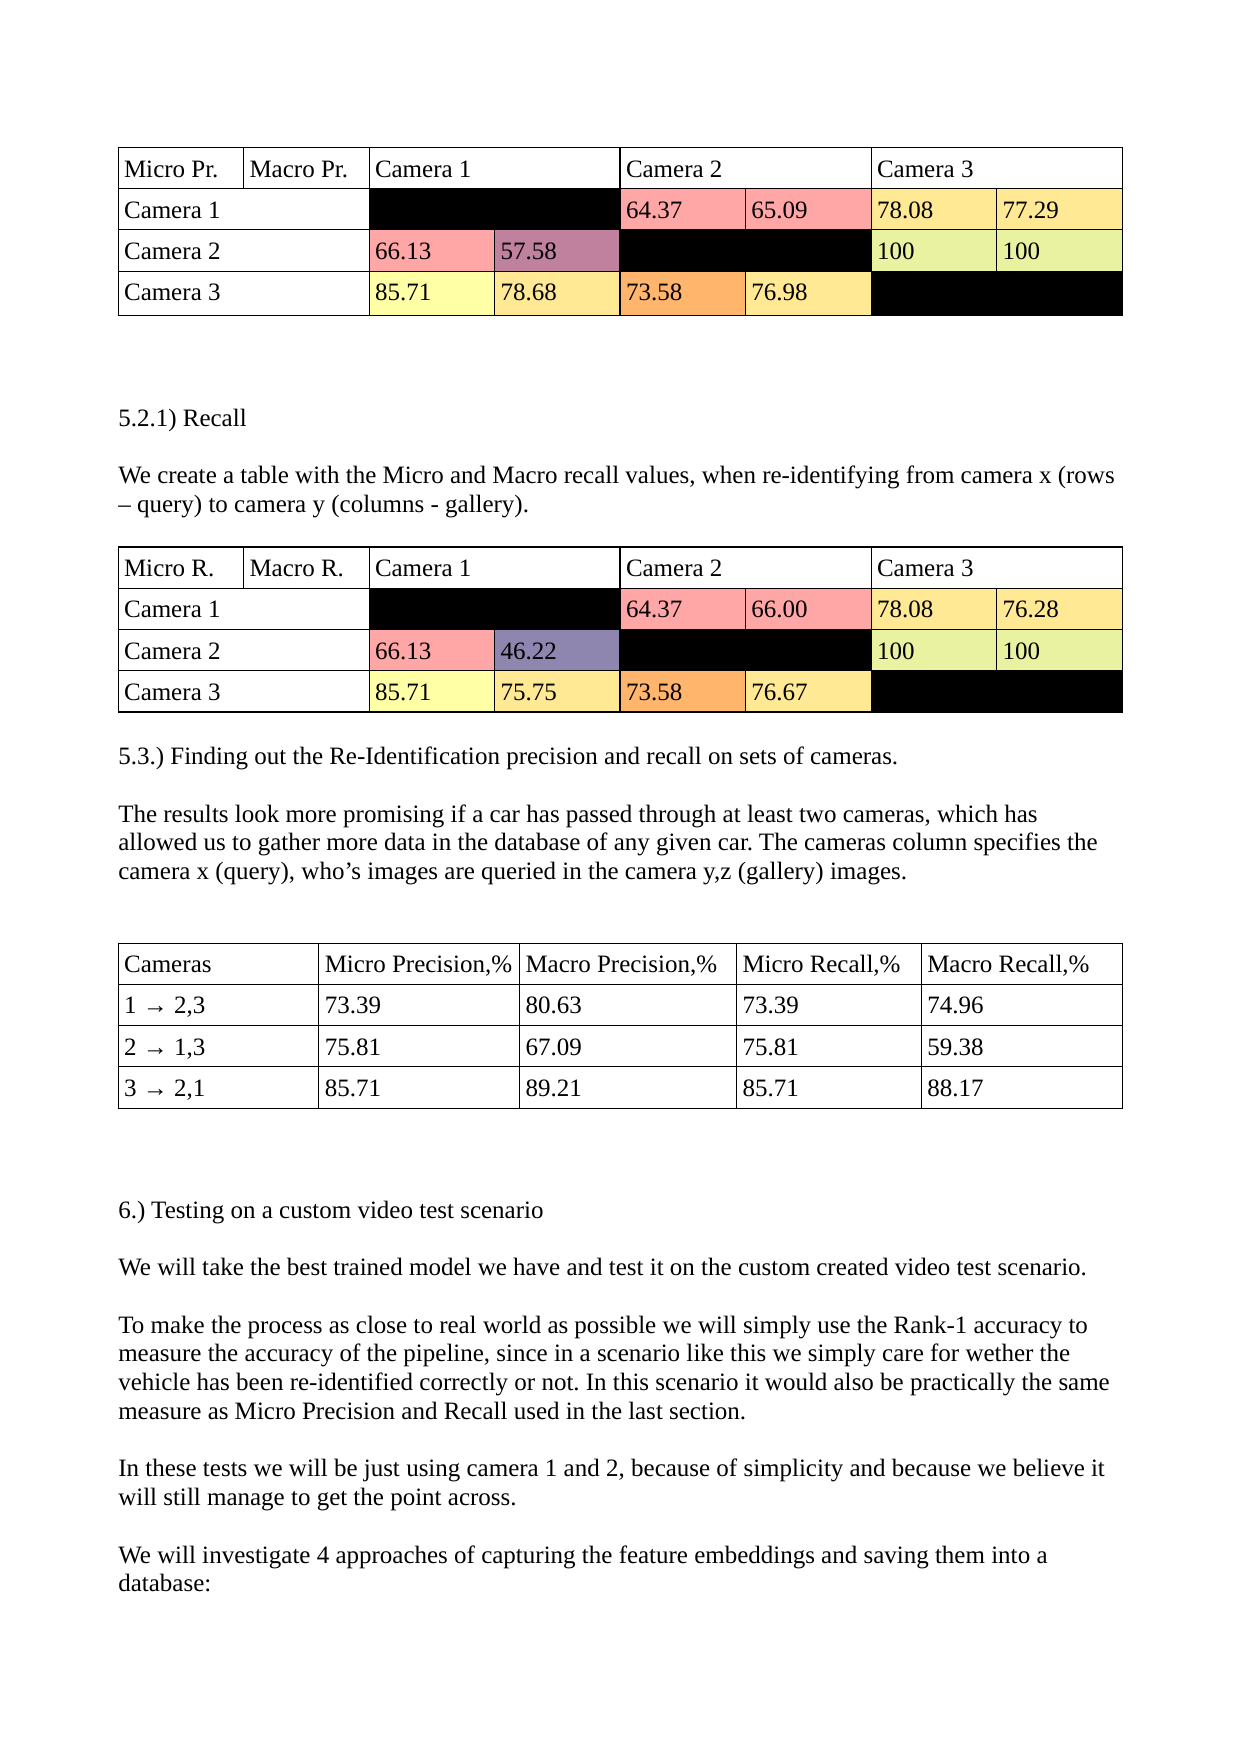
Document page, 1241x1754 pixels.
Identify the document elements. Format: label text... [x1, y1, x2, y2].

text To make the process as close to real world as possible we will simply use the Rank-1 accuracy to measure the accuracy of the pipeline, since in a scenario like this we simply care for wether the vehicle has been re-identified correctly or not. In this scenario it would also be practically the same measure as Micro Precision and Recall used in the last section. [118, 1310, 1122, 1425]
table_cell 66.13 [370, 230, 494, 271]
table_header Cameras [119, 944, 318, 984]
table_header Macro R. [244, 548, 369, 588]
table_cell 76.98 [746, 272, 871, 315]
table_cell 73.58 [621, 272, 745, 315]
table_cell 2 → 1,3 [119, 1026, 318, 1066]
text We create a table with the Micro and Macro recall values, when re-identifying from camera x (rows – query) to camera y (columns - gallery). [118, 460, 1122, 518]
table_cell 46.22 [495, 630, 619, 670]
table_cell 75.81 [737, 1026, 921, 1066]
table_cell Camera 2 [119, 630, 369, 670]
text In these tests we will be just using camera 1 and 2, because of simplicity and because we believe it will still manage to get the point across. [118, 1453, 1122, 1511]
table_cell 100 [872, 630, 996, 670]
text We will investigate 4 approaches of capturing the feature embeddings and saving them into a database: [118, 1540, 1122, 1597]
table_cell 67.09 [520, 1026, 736, 1066]
table_cell [621, 230, 871, 271]
table_cell 76.67 [746, 671, 871, 711]
table_header Camera 2 [621, 148, 871, 188]
table_cell 74.96 [922, 985, 1122, 1025]
table_cell 80.63 [520, 985, 736, 1025]
table_cell 65.09 [746, 189, 871, 229]
table_cell Camera 2 [119, 230, 369, 271]
text The results look more promising if a car has passed through at least two cameras, which has allowed us to gather more data in the database of any given car. The cameras column specifies the camera x (query), who’s images are queried in the camera y,z (gallery) images. [118, 799, 1122, 885]
table_cell 78.08 [872, 589, 996, 629]
table_header Macro Precision,% [520, 944, 736, 984]
table_cell 100 [997, 630, 1122, 670]
table_cell [370, 589, 619, 629]
table_header Micro Pr. [119, 148, 243, 188]
table_header Micro Recall,% [737, 944, 921, 984]
text 6.) Testing on a custom video test scenario [118, 1195, 1122, 1223]
table_header Micro R. [119, 548, 243, 588]
table_header Camera 3 [872, 548, 1122, 588]
table_cell 66.00 [746, 589, 871, 629]
table_cell Camera 3 [119, 272, 369, 315]
table_cell 100 [872, 230, 996, 271]
table_cell 89.21 [520, 1067, 736, 1107]
table_header Camera 2 [621, 548, 871, 588]
table_cell 3 → 2,1 [119, 1067, 318, 1107]
table_cell 85.71 [737, 1067, 921, 1107]
table_cell 77.29 [997, 189, 1122, 229]
table_header Camera 3 [872, 148, 1122, 188]
table_header Macro Recall,% [922, 944, 1122, 984]
table_cell Camera 3 [119, 671, 369, 711]
table_cell 64.37 [621, 189, 745, 229]
table_cell 85.71 [319, 1067, 519, 1107]
table_cell 85.71 [370, 272, 494, 315]
text We will take the best trained model we have and test it on the custom created video test scenario. [118, 1252, 1122, 1281]
table_header Micro Precision,% [319, 944, 519, 984]
table_header Macro Pr. [244, 148, 369, 188]
table_cell Camera 1 [119, 189, 369, 229]
text 5.2.1) Recall [118, 403, 1122, 431]
table_cell 76.28 [997, 589, 1122, 629]
table_cell 66.13 [370, 630, 494, 670]
table_cell 57.58 [495, 230, 619, 271]
table_cell 73.39 [737, 985, 921, 1025]
table_cell 78.08 [872, 189, 996, 229]
table_header Camera 1 [370, 548, 619, 588]
text 5.3.) Finding out the Re-Identification precision and recall on sets of cameras. [118, 741, 1122, 770]
table_header Camera 1 [370, 148, 619, 188]
table_cell 75.75 [495, 671, 619, 711]
table_cell 1 → 2,3 [119, 985, 318, 1025]
table_cell 78.68 [495, 272, 619, 315]
table_cell [370, 189, 619, 229]
table_cell 100 [997, 230, 1122, 271]
table_cell 85.71 [370, 671, 494, 711]
table_cell 64.37 [621, 589, 745, 629]
table_cell Camera 1 [119, 589, 369, 629]
table_cell [621, 630, 871, 670]
table_cell 73.39 [319, 985, 519, 1025]
table_cell 75.81 [319, 1026, 519, 1066]
table_cell [872, 671, 1122, 711]
table_cell 88.17 [922, 1067, 1122, 1107]
table_cell 59.38 [922, 1026, 1122, 1066]
table_cell [872, 272, 1122, 315]
table_cell 73.58 [621, 671, 745, 711]
